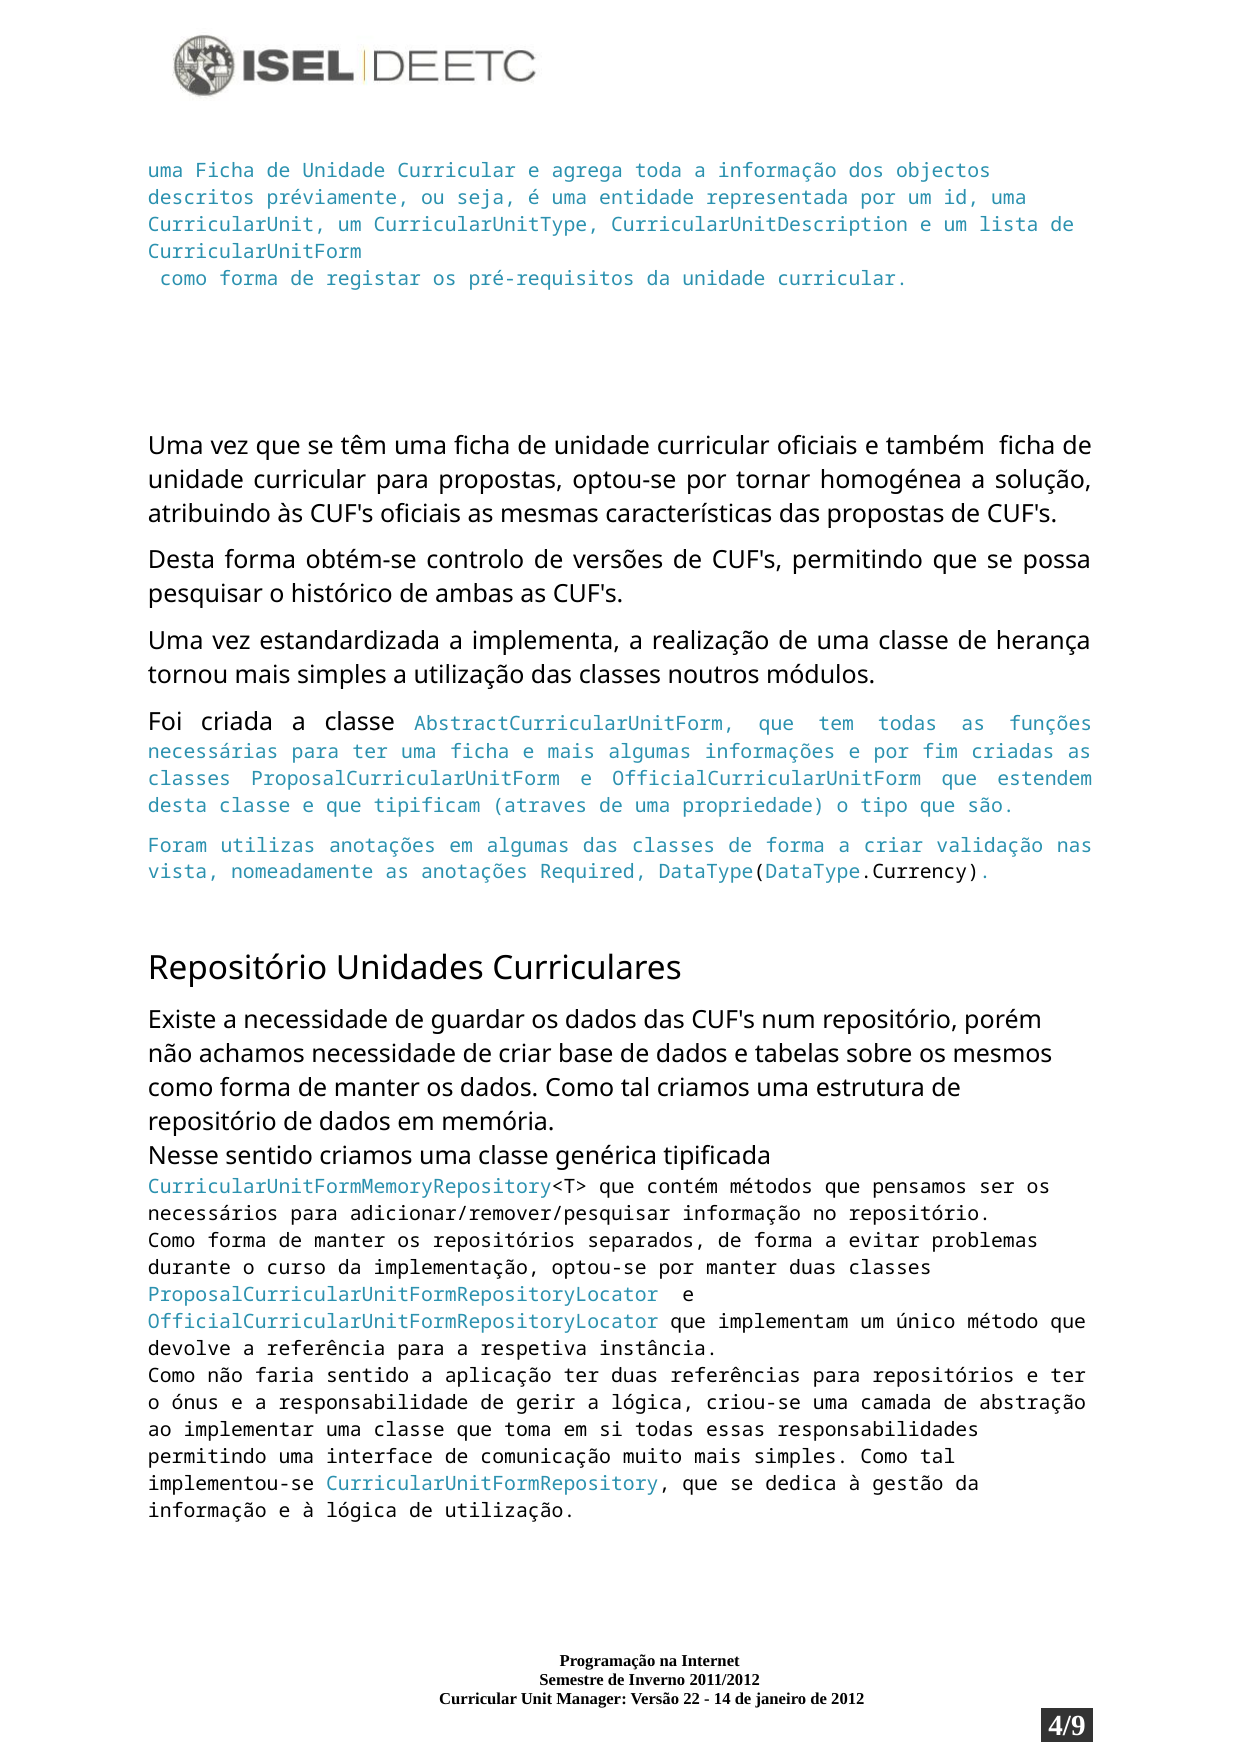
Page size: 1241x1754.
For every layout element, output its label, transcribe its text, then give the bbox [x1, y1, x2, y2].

text Repositório Unidades Curriculares [148, 944, 1093, 989]
text Uma vez que se têm uma ficha de unidade curricular oficiais e também ficha de unidade curricular para propostas, optou-se por tornar homogénea a solução, atribuindo às CUF's oficiais as mesmas características das propostas de CUF's. [148, 427, 1093, 529]
text como forma de registar os pré-requisitos da unidade curricular. [148, 264, 1093, 291]
picture [164, 20, 566, 121]
text Uma vez estandardizada a implementa, a realização de uma classe de herança tornou mais simples a utilização das classes noutros módulos. [148, 623, 1093, 691]
text uma Ficha de Unidade Curricular e agrega toda a informação dos objectos descritos préviamente, ou seja, é uma entidade representada por um id, uma CurricularUnit, um CurricularUnitType, CurricularUnitDescription e um lista de CurricularUnitForm [148, 156, 1093, 264]
text Como não faria sentido a aplicação ter duas referências para repositórios e ter o ónus e a responsabilidade de gerir a lógica, criou-se uma camada de abstração ao implementar uma classe que toma em si todas essas responsabilidades permitindo uma interface de comunicação muito mais simples. Como tal implementou-se CurricularUnitFormRepository, que se dedica à gestão da informação e à lógica de utilização. [148, 1361, 1093, 1523]
text Existe a necessidade de guardar os dados das CUF's num repositório, porém não achamos necessidade de criar base de dados e tabelas sobre os mesmos como forma de manter os dados. Como tal criamos uma estrutura de repositório de dados em memória. [148, 1002, 1093, 1138]
text Foram utilizas anotações em algumas das classes de forma a criar validação nas vista, nomeadamente as anotações Required, DataType(DataType.Currency). [148, 831, 1093, 885]
text Como forma de manter os repositórios separados, de forma a evitar problemas durante o curso da implementação, optou-se por manter duas classes ProposalCurricularUnitFormRepositoryLocator e OfficialCurricularUnitFormRepositoryLocator que implementam um único método que devolve a referência para a respetiva instância. [148, 1226, 1093, 1361]
text Nesse sentido criamos uma classe genérica tipificada CurricularUnitFormMemoryRepository<T> que contém métodos que pensamos ser os necessários para adicionar/remover/pesquisar informação no repositório. [148, 1138, 1093, 1226]
text Desta forma obtém-se controlo de versões de CUF's, permitindo que se possa pesquisar o histórico de ambas as CUF's. [148, 542, 1093, 610]
text Foi criada a classe AbstractCurricularUnitForm, que tem todas as funções necessárias para ter uma ficha e mais algumas informações e por fim criadas as classes ProposalCurricularUnitForm e OfficialCurricularUnitForm que estendem desta classe e que tipificam (atraves de uma propriedade) o tipo que são. [148, 703, 1093, 818]
